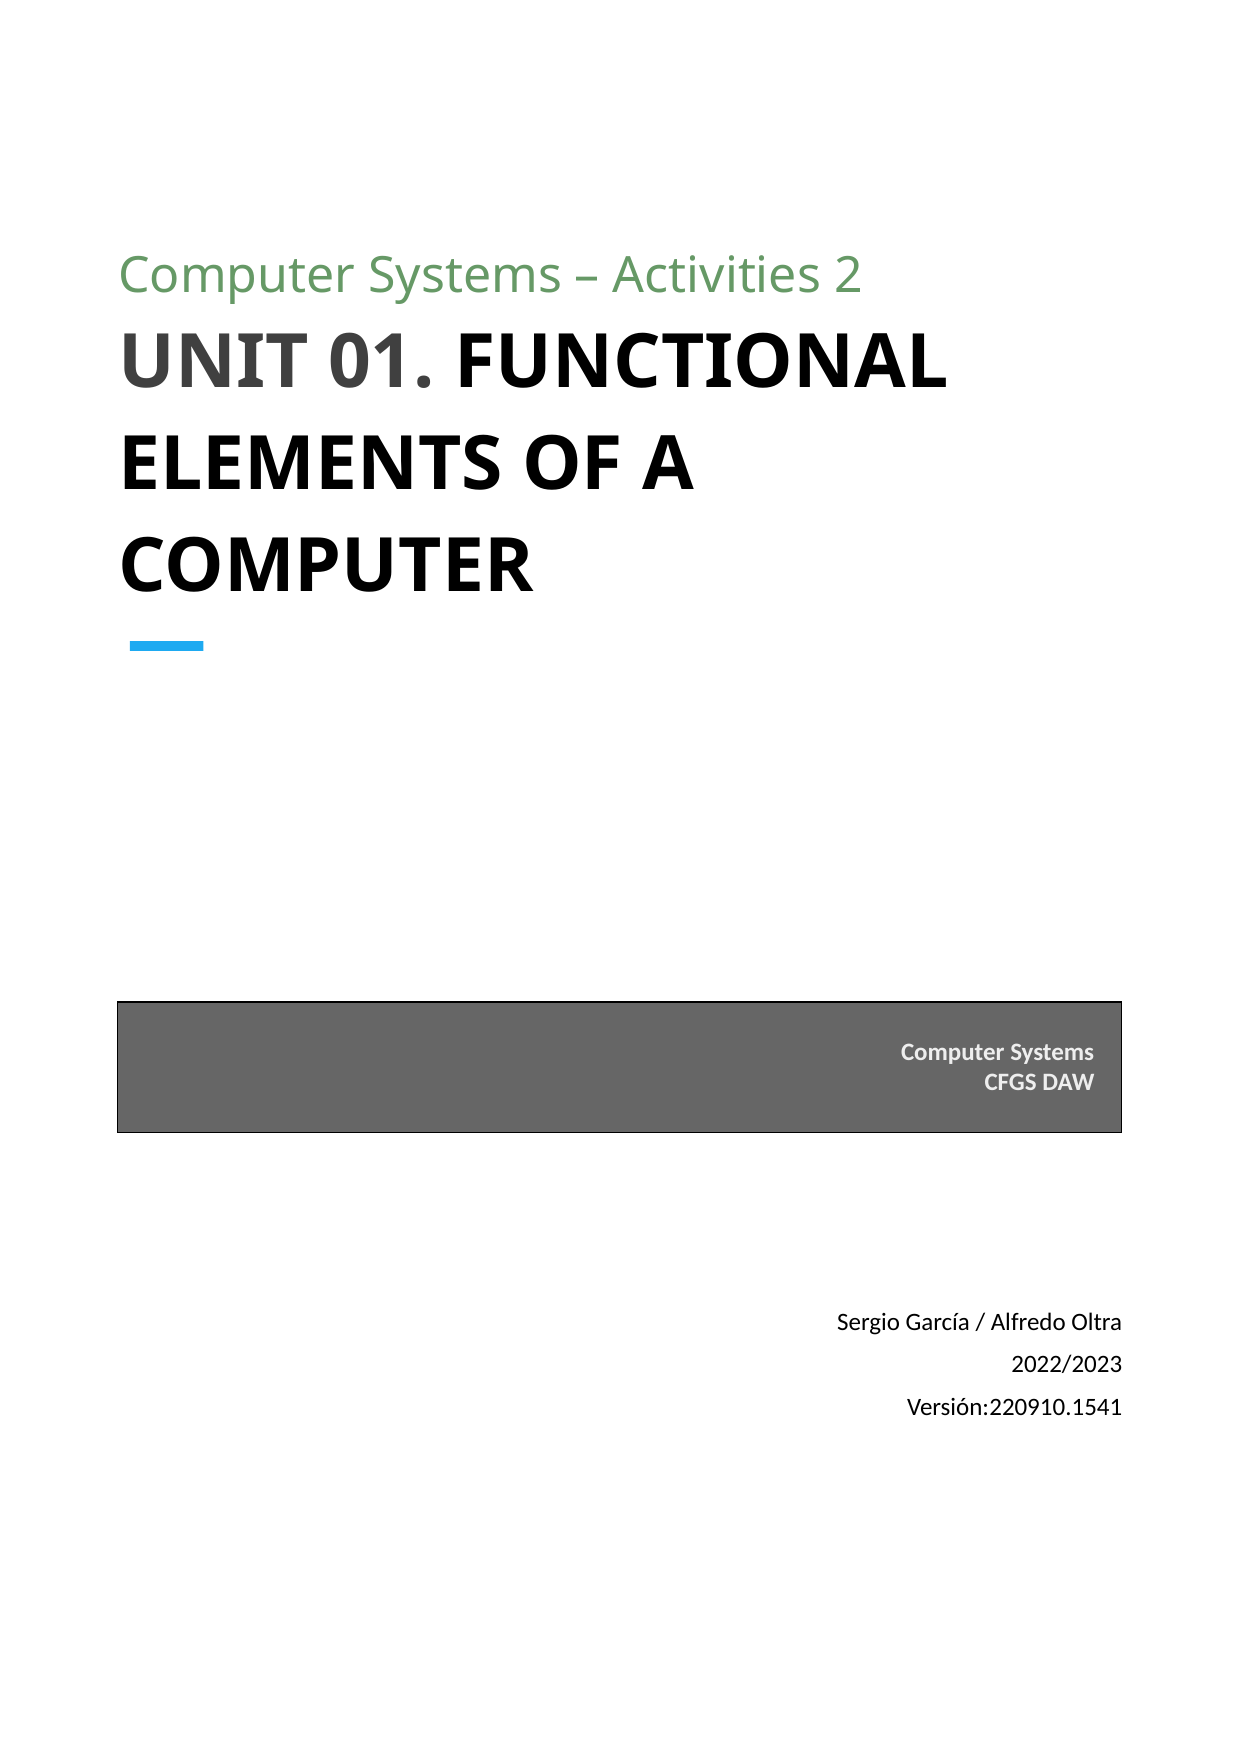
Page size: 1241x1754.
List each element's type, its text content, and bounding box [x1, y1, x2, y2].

text Versión:220910.1541 [118, 1391, 1122, 1421]
picture [129, 641, 204, 651]
text CFGS DAW [121, 1066, 1094, 1097]
text Sergio García / Alfredo Oltra [231, 1306, 1122, 1337]
text 2022/2023 [118, 1348, 1122, 1379]
text Computer Systems [121, 1036, 1094, 1066]
text Computer Systems – Activities 2 UNIT 01. Functional elements of a computer [118, 239, 1122, 614]
